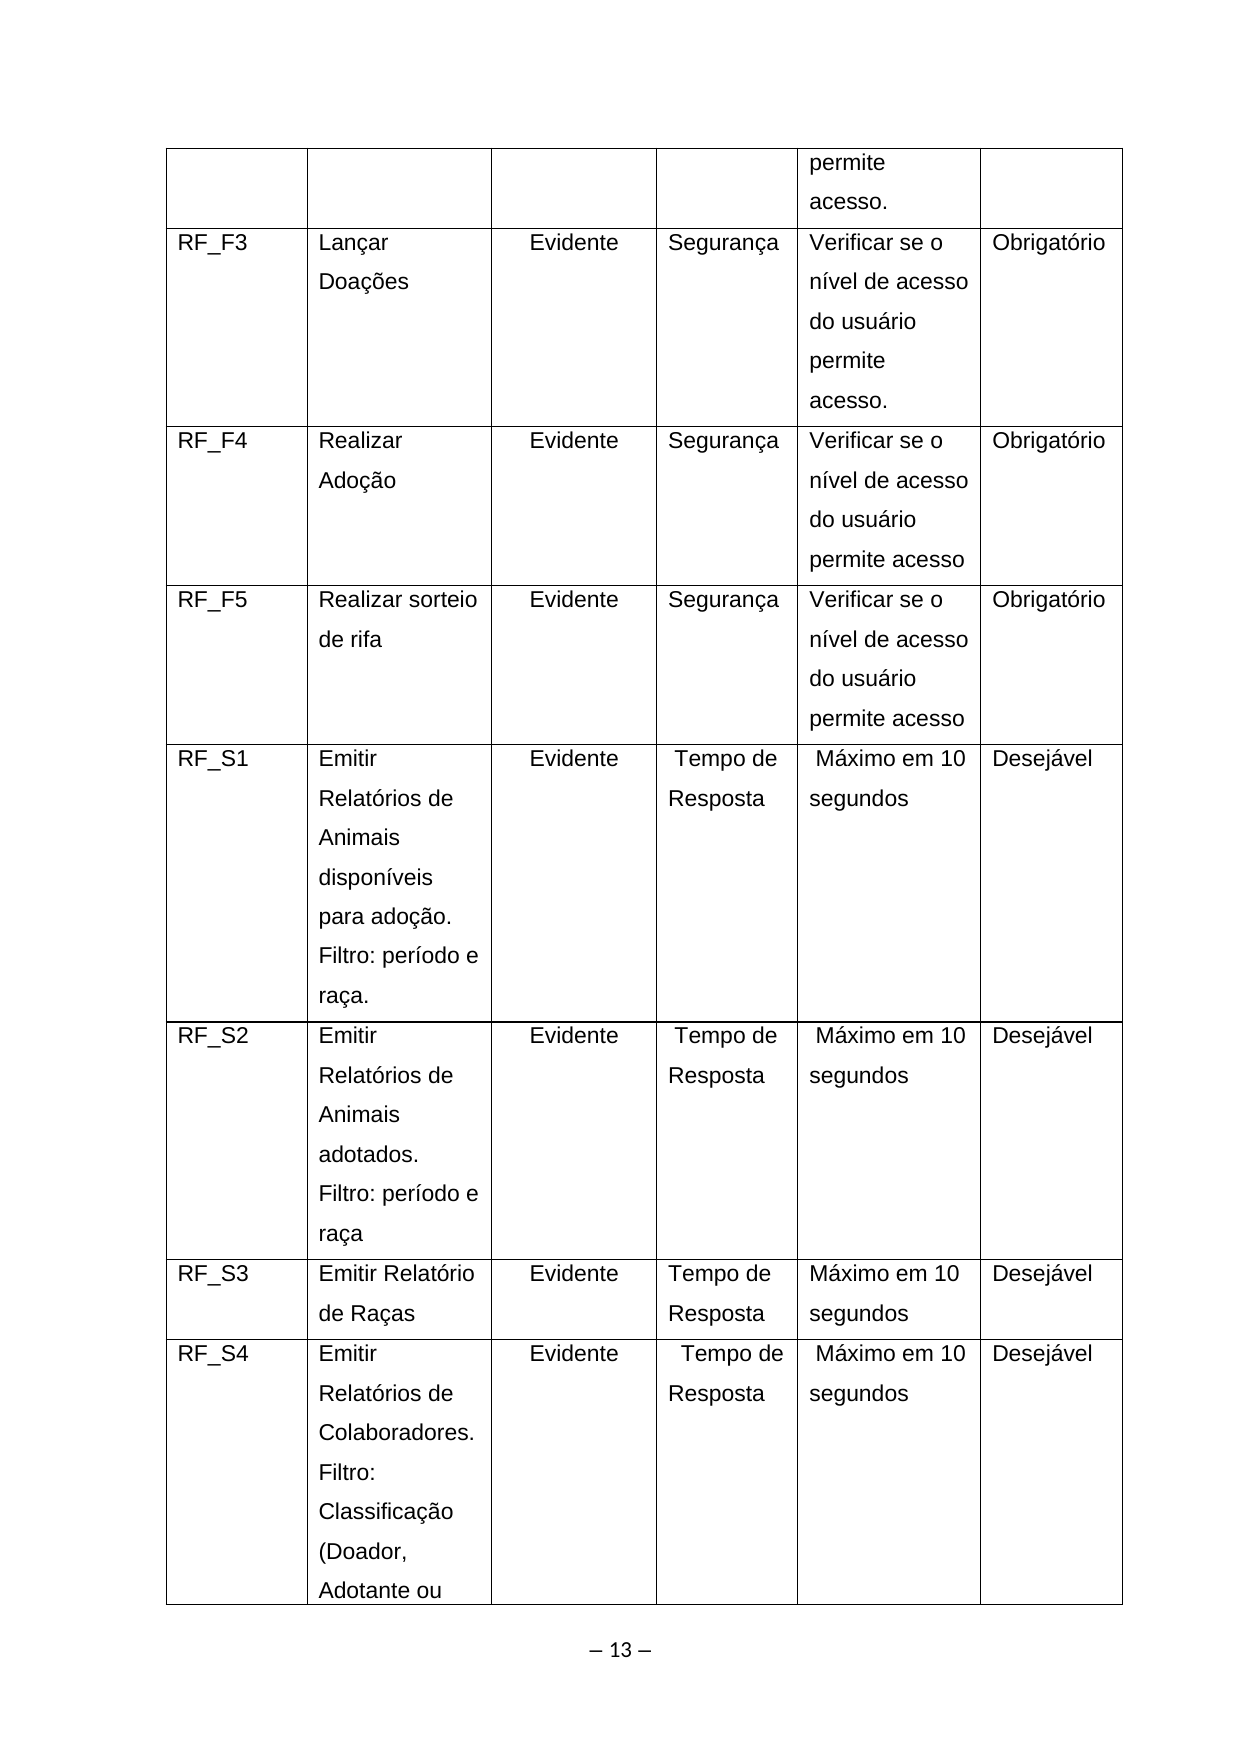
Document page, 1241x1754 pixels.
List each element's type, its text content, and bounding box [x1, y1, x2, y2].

table_cell RF_S4 [167, 1340, 307, 1603]
table_cell RF_F5 [167, 586, 307, 744]
table_cell Segurança [657, 427, 797, 585]
table_cell Tempo de Resposta [657, 745, 797, 1021]
table_cell Máximo em 10 segundos [798, 1340, 980, 1603]
table_cell Evidente [492, 586, 656, 744]
table_cell Desejável [981, 1260, 1122, 1339]
table_cell Máximo em 10 segundos [798, 1260, 980, 1339]
table_cell Evidente [492, 1023, 656, 1259]
table_cell [981, 149, 1122, 228]
table_cell [657, 149, 797, 228]
table_cell Verificar se o nível de acesso do usuário permite acesso [798, 427, 980, 585]
table_cell Desejável [981, 1023, 1122, 1259]
table_cell Evidente [492, 427, 656, 585]
table_cell [167, 149, 307, 228]
table_cell Emitir Relatórios de Colaboradores. Filtro: Classificação (Doador, Adotante ou [308, 1340, 491, 1603]
table_cell Evidente [492, 1340, 656, 1603]
table_cell RF_S2 [167, 1023, 307, 1259]
table_cell Emitir Relatórios de Animais disponíveis para adoção. Filtro: período e raça. [308, 745, 491, 1021]
table_cell Evidente [492, 1260, 656, 1339]
table_cell [308, 149, 491, 228]
table_cell Desejável [981, 1340, 1122, 1603]
table_cell Realizar Adoção [308, 427, 491, 585]
table_cell Obrigatório [981, 229, 1122, 426]
table_cell RF_S3 [167, 1260, 307, 1339]
table_cell RF_F4 [167, 427, 307, 585]
table_cell Verificar se o nível de acesso do usuário permite acesso [798, 586, 980, 744]
table_cell Emitir Relatório de Raças [308, 1260, 491, 1339]
table_cell Verificar se o nível de acesso do usuário permite acesso. [798, 229, 980, 426]
table_cell Tempo de Resposta [657, 1340, 797, 1603]
table_cell Evidente [492, 745, 656, 1021]
table_cell Obrigatório [981, 586, 1122, 744]
table_cell Lançar Doações [308, 229, 491, 426]
table_cell Tempo de Resposta [657, 1023, 797, 1259]
table_cell RF_S1 [167, 745, 307, 1021]
table_cell Obrigatório [981, 427, 1122, 585]
table_cell Emitir Relatórios de Animais adotados. Filtro: período e raça [308, 1023, 491, 1259]
table_cell Segurança [657, 229, 797, 426]
table_cell Realizar sorteio de rifa [308, 586, 491, 744]
table_cell [492, 149, 656, 228]
table_cell Máximo em 10 segundos [798, 745, 980, 1021]
table_cell Desejável [981, 745, 1122, 1021]
table_cell Máximo em 10 segundos [798, 1023, 980, 1259]
table_cell Evidente [492, 229, 656, 426]
table_cell Tempo de Resposta [657, 1260, 797, 1339]
table_cell RF_F3 [167, 229, 307, 426]
table_cell permite acesso. [798, 149, 980, 228]
table_cell Segurança [657, 586, 797, 744]
